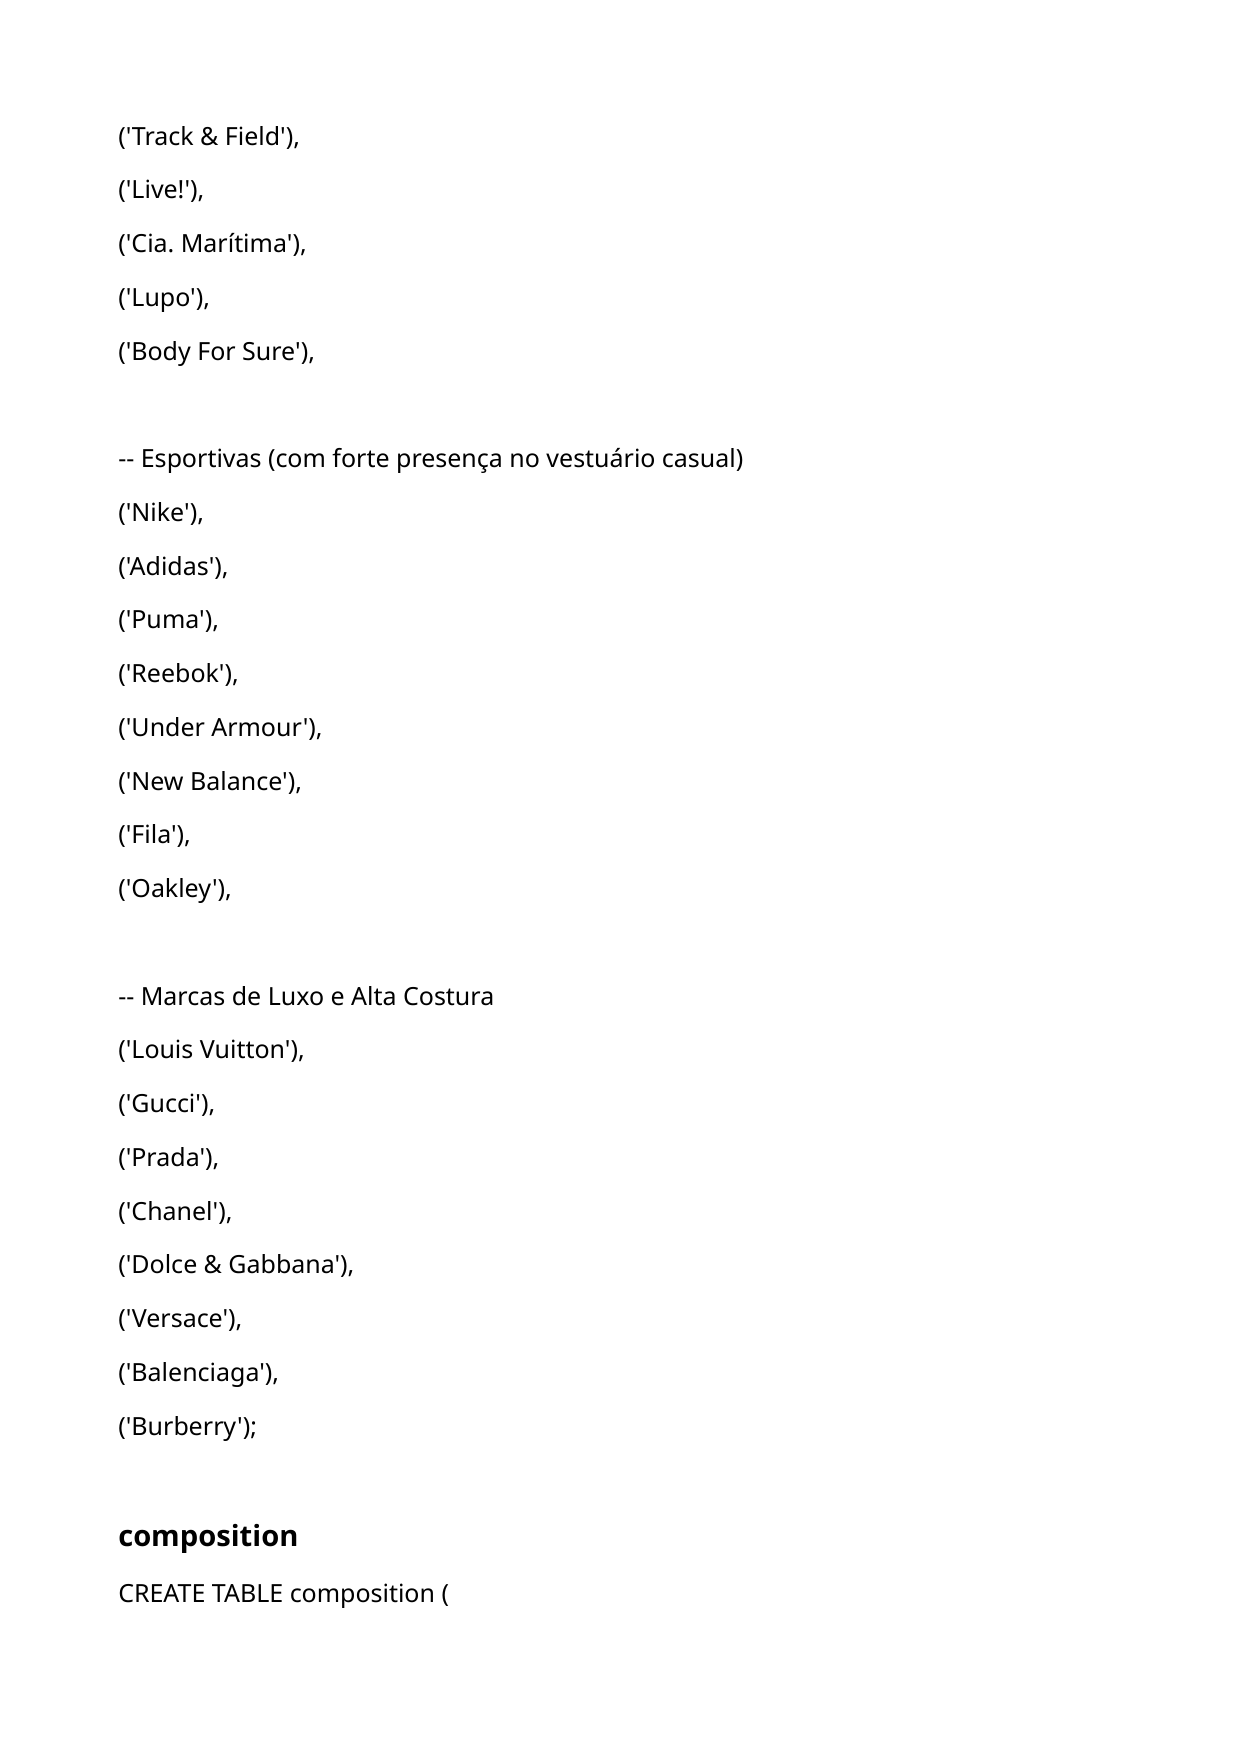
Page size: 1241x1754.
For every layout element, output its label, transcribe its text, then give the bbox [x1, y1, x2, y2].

text ('Burberry'); [118, 1408, 1122, 1442]
text CREATE TABLE composition ( [118, 1576, 1122, 1610]
text ('Oakley'), [118, 871, 1122, 905]
text ('Reebok'), [118, 656, 1122, 690]
text ('Chanel'), [118, 1193, 1122, 1227]
text composition [118, 1516, 1122, 1555]
text ('Lupo'), [118, 279, 1122, 313]
text ('Adidas'), [118, 548, 1122, 582]
text ('Dolce & Gabbana'), [118, 1247, 1122, 1281]
text ('Versace'), [118, 1301, 1122, 1335]
text ('Under Armour'), [118, 709, 1122, 743]
text ('Gucci'), [118, 1086, 1122, 1120]
text -- Marcas de Luxo e Alta Costura [118, 978, 1122, 1012]
text ('Louis Vuitton'), [118, 1032, 1122, 1066]
text ('Prada'), [118, 1139, 1122, 1173]
text -- Esportivas (com forte presença no vestuário casual) [118, 441, 1122, 475]
text ('Puma'), [118, 602, 1122, 636]
text ('Body For Sure'), [118, 333, 1122, 367]
text ('Nike'), [118, 494, 1122, 528]
text ('Balenciaga'), [118, 1354, 1122, 1388]
text ('Fila'), [118, 817, 1122, 851]
text ('New Balance'), [118, 763, 1122, 797]
text ('Live!'), [118, 172, 1122, 206]
text ('Track & Field'), [118, 118, 1122, 152]
text ('Cia. Marítima'), [118, 226, 1122, 260]
